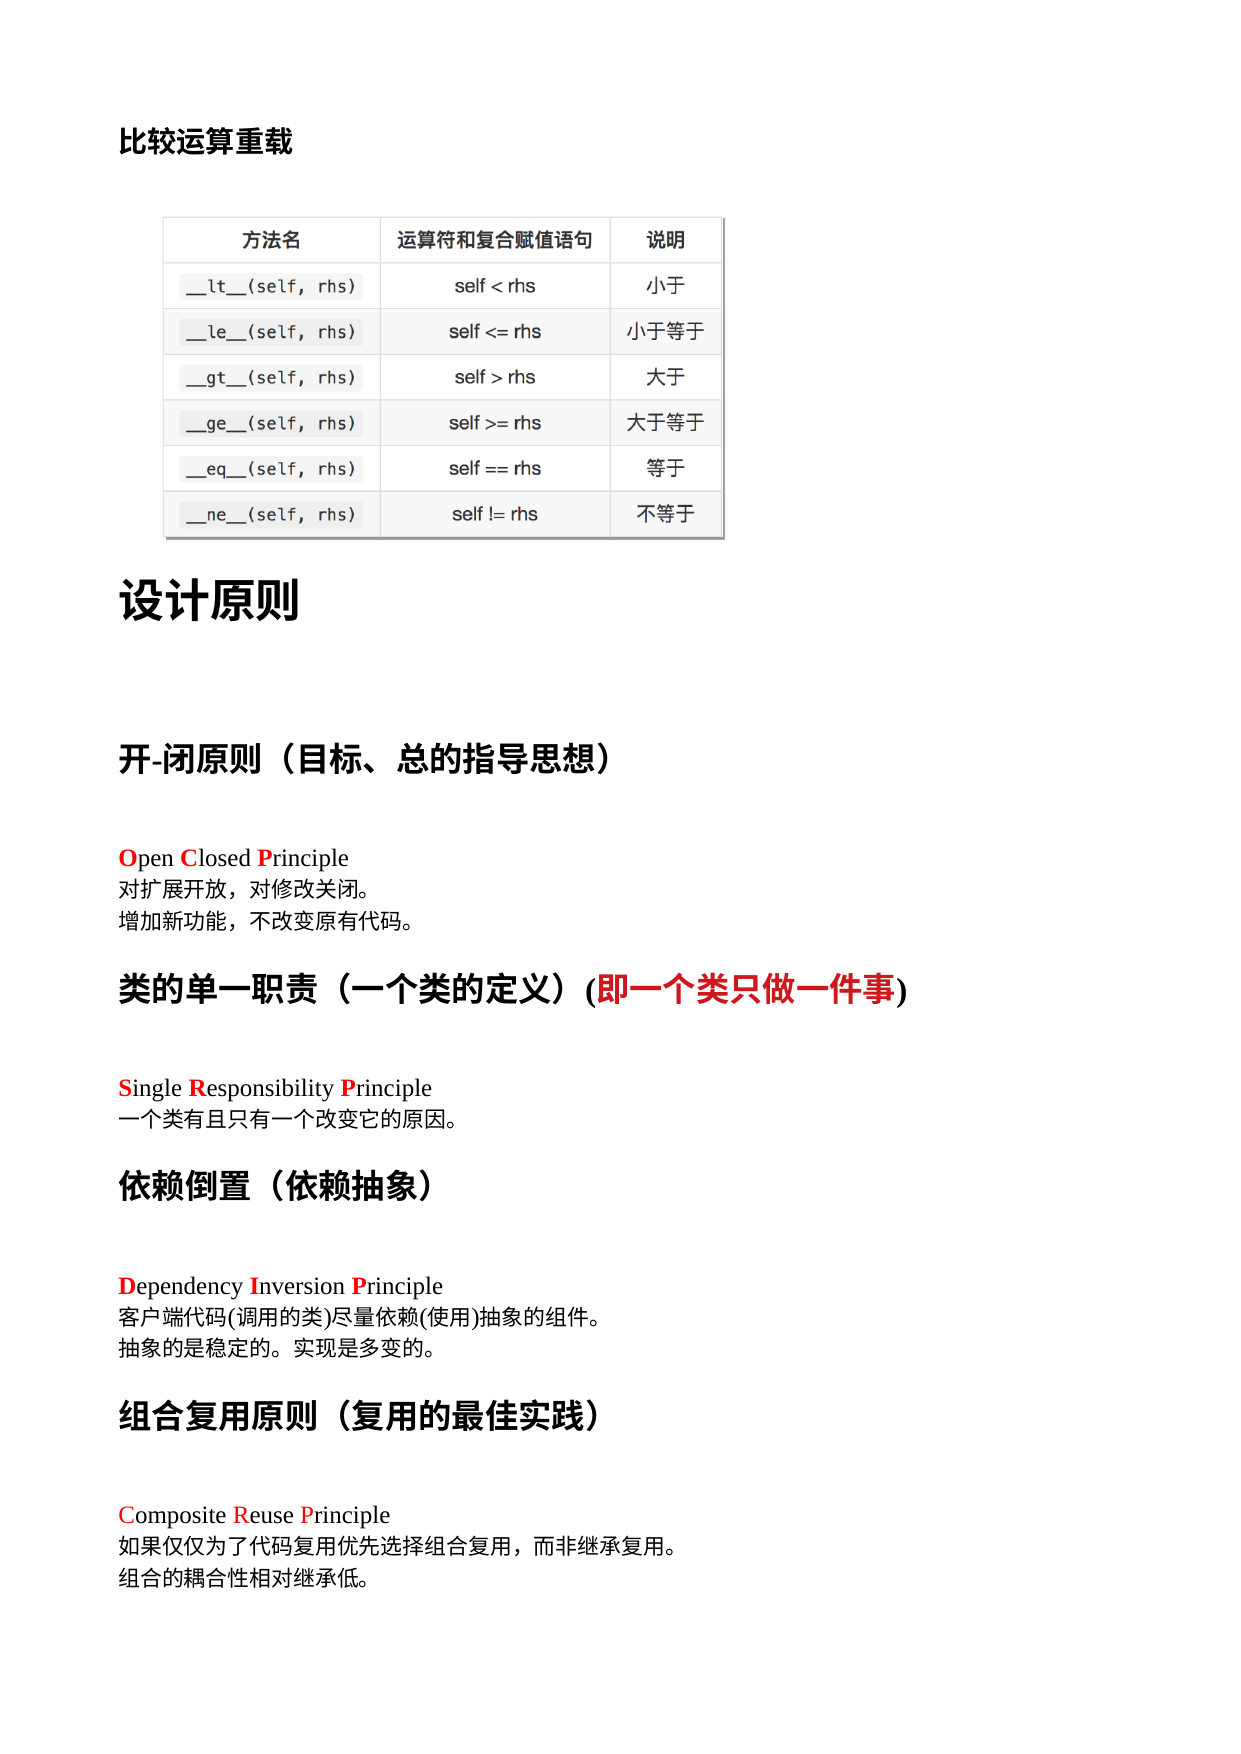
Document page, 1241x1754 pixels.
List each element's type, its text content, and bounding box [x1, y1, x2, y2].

subtitle 比较运算重载 [118, 118, 1122, 160]
text 组合的耦合性相对继承低。 [118, 1561, 1122, 1592]
subtitle 类的单一职责（一个类的定义）(即一个类只做一件事) [118, 962, 1122, 1011]
text 一个类有且只有一个改变它的原因。 [118, 1102, 1122, 1133]
text 抽象的是稳定的。实现是多变的。 [118, 1331, 1122, 1363]
text Composite Reuse Principle [118, 1500, 1122, 1529]
subtitle 开-闭原则（目标、总的指导思想） [118, 733, 1122, 781]
subtitle 依赖倒置（依赖抽象） [118, 1160, 1122, 1208]
text 如果仅仅为了代码复用优先选择组合复用，而非继承复用。 [118, 1529, 1122, 1561]
subtitle 设计原则 [118, 564, 1122, 630]
text 对扩展开放，对修改关闭。 [118, 872, 1122, 904]
text 客户端代码(调用的类)尽量依赖(使用)抽象的组件。 [118, 1299, 1122, 1331]
text Dependency Inversion Principle [118, 1271, 1122, 1299]
text Open Closed Principle [118, 843, 1122, 872]
text 增加新功能，不改变原有代码。 [118, 904, 1122, 935]
picture [161, 214, 723, 537]
subtitle 组合复用原则（复用的最佳实践） [118, 1390, 1122, 1438]
text Single Responsibility Principle [118, 1073, 1122, 1102]
